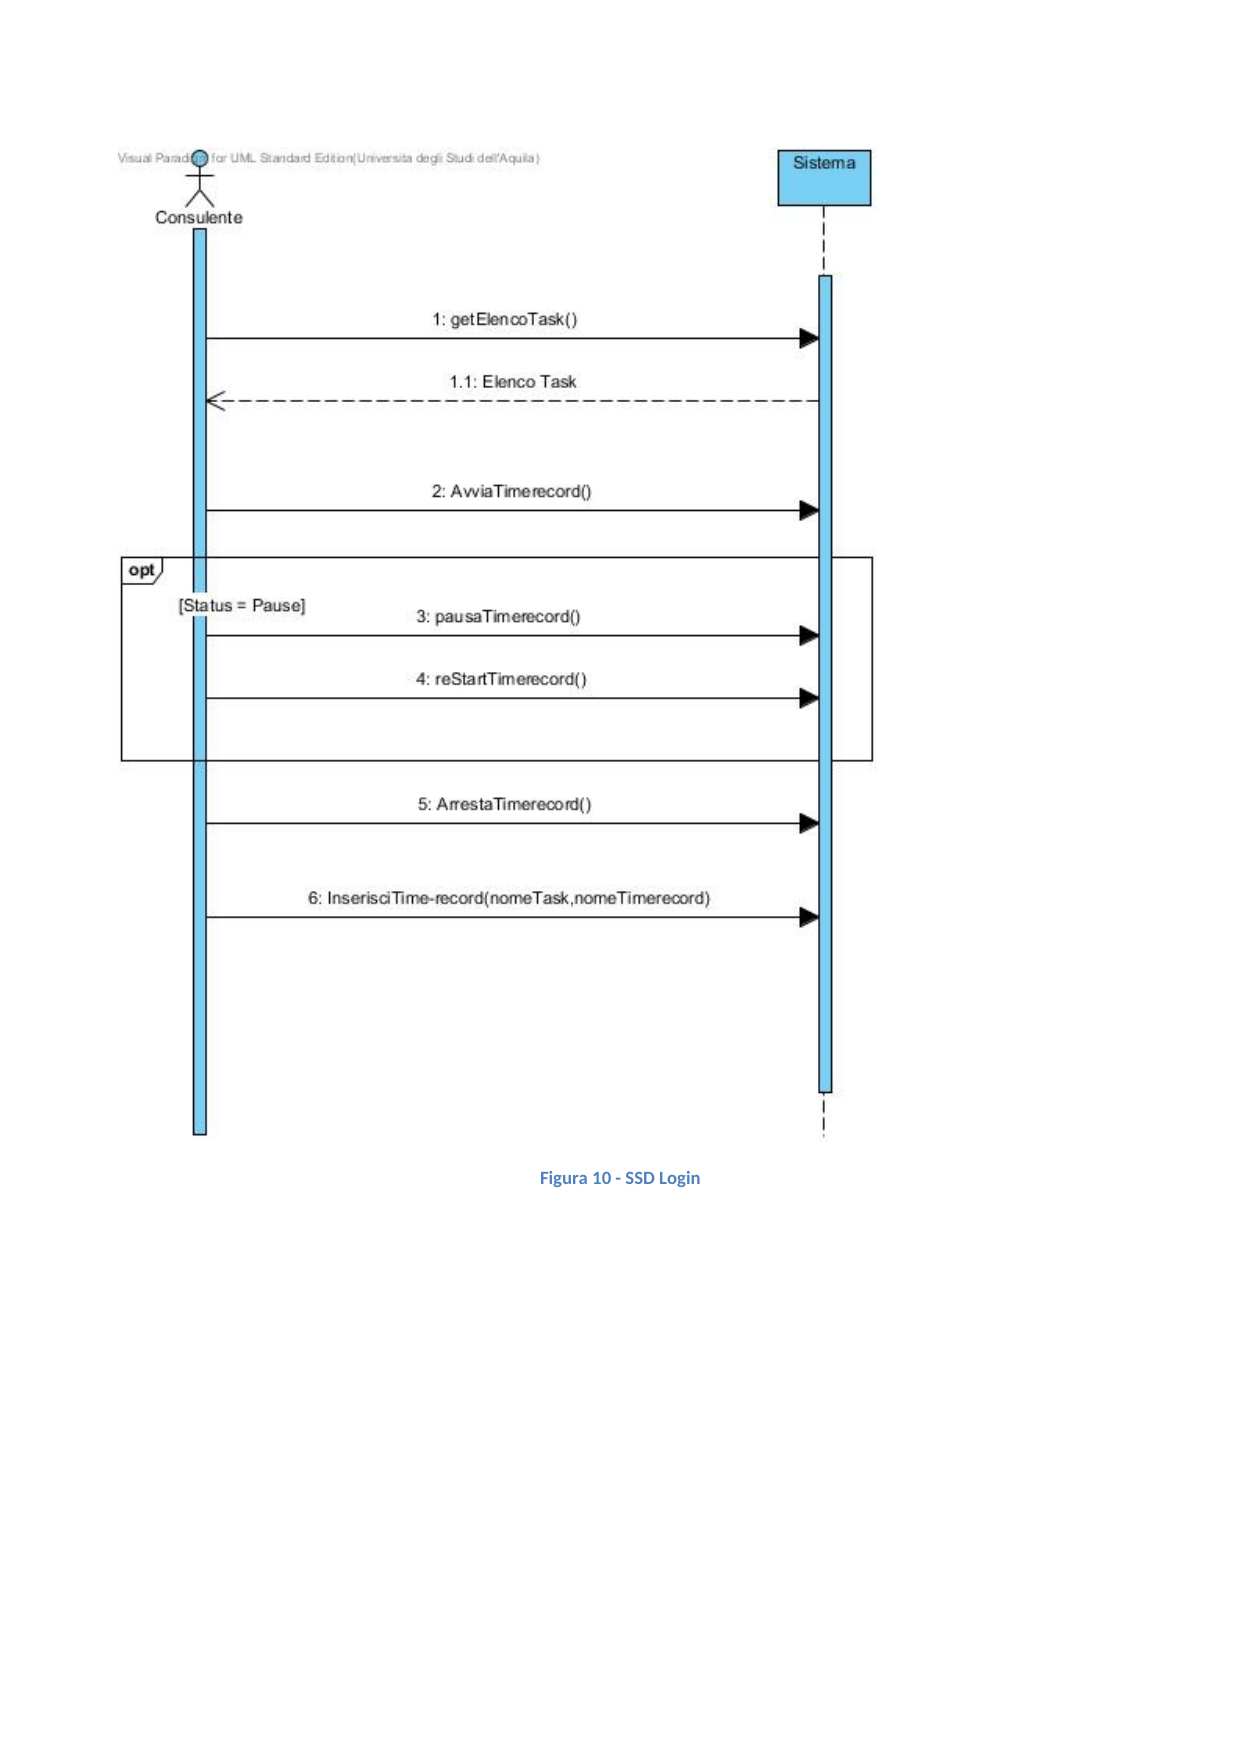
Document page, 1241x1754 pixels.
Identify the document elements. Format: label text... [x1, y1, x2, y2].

text Figura 10 - SSD Login [118, 1167, 1122, 1189]
